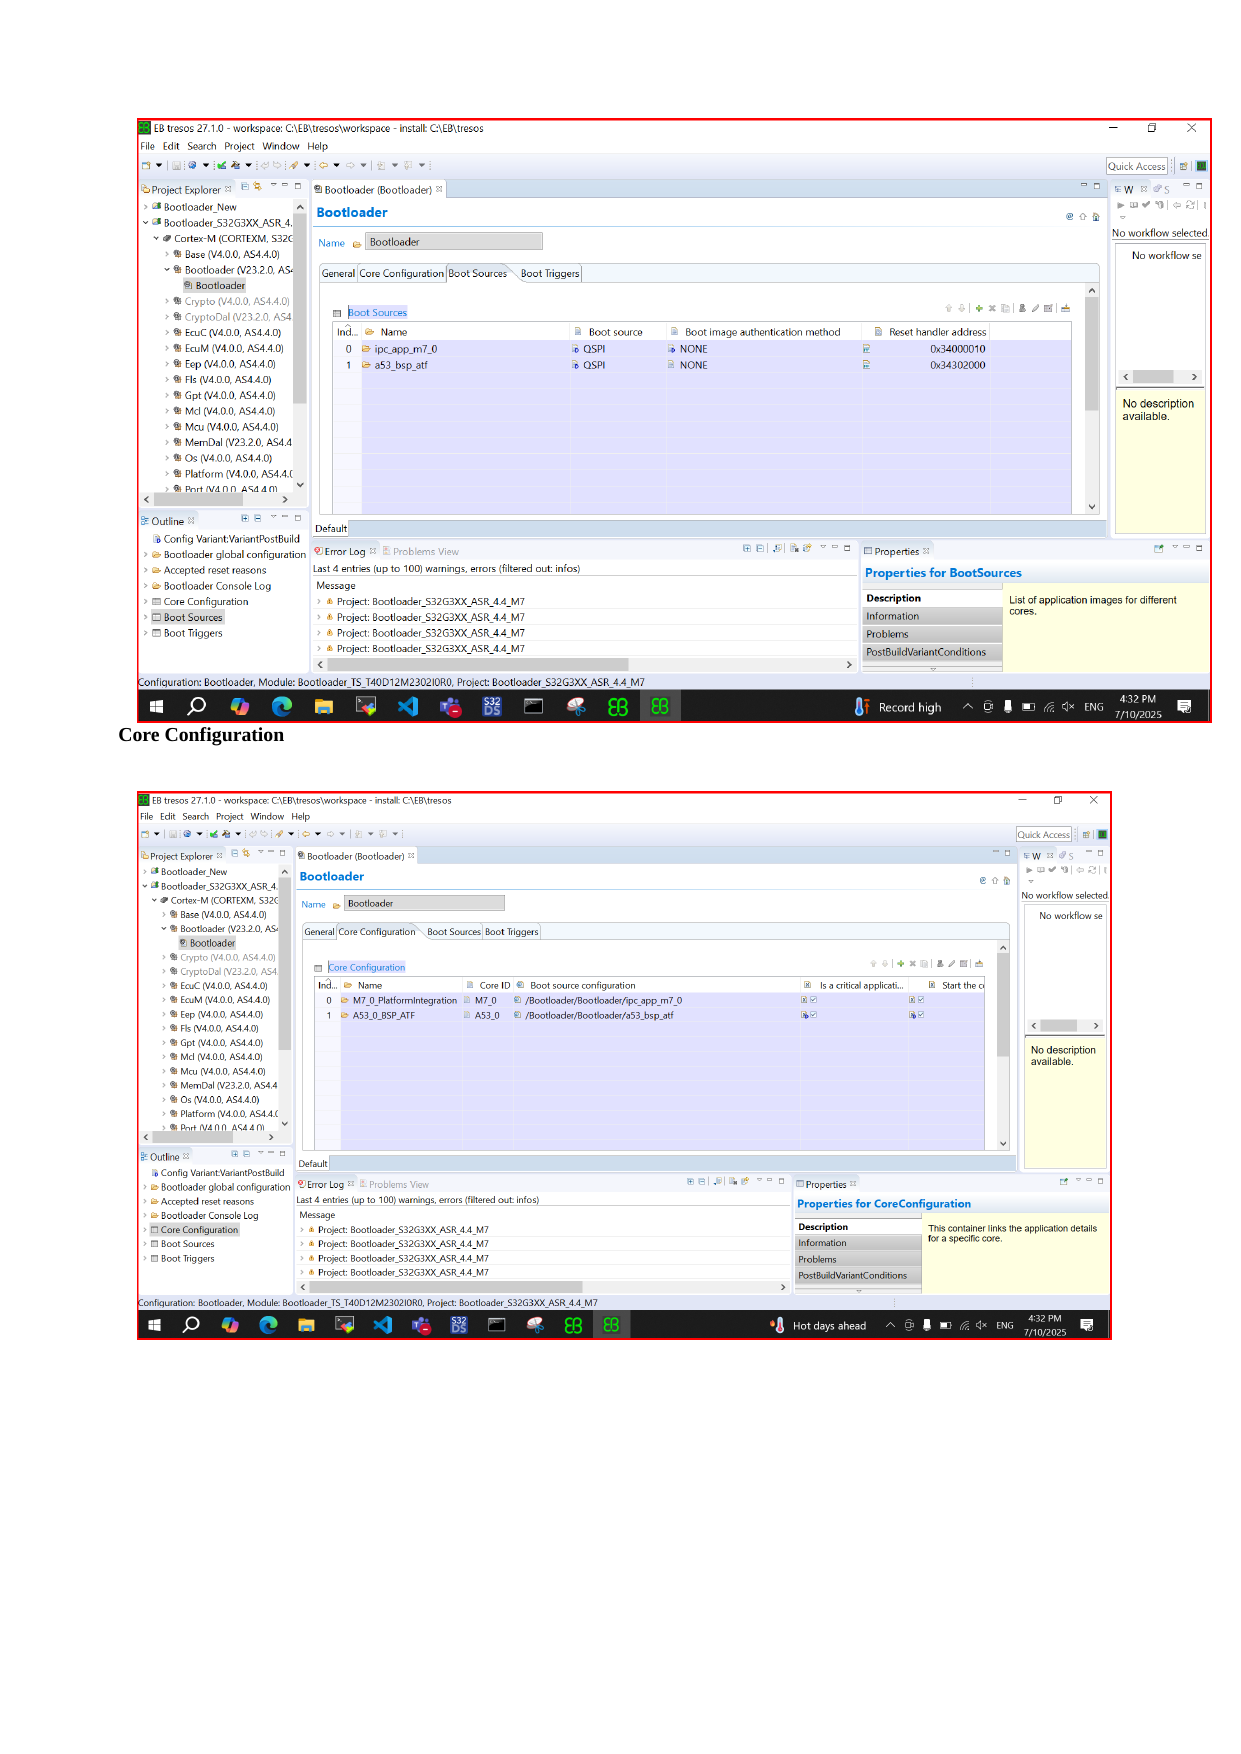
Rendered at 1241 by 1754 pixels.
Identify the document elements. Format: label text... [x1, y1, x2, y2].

picture [137, 118, 1212, 723]
picture [137, 791, 1112, 1340]
text Core Configuration [118, 118, 1122, 1340]
